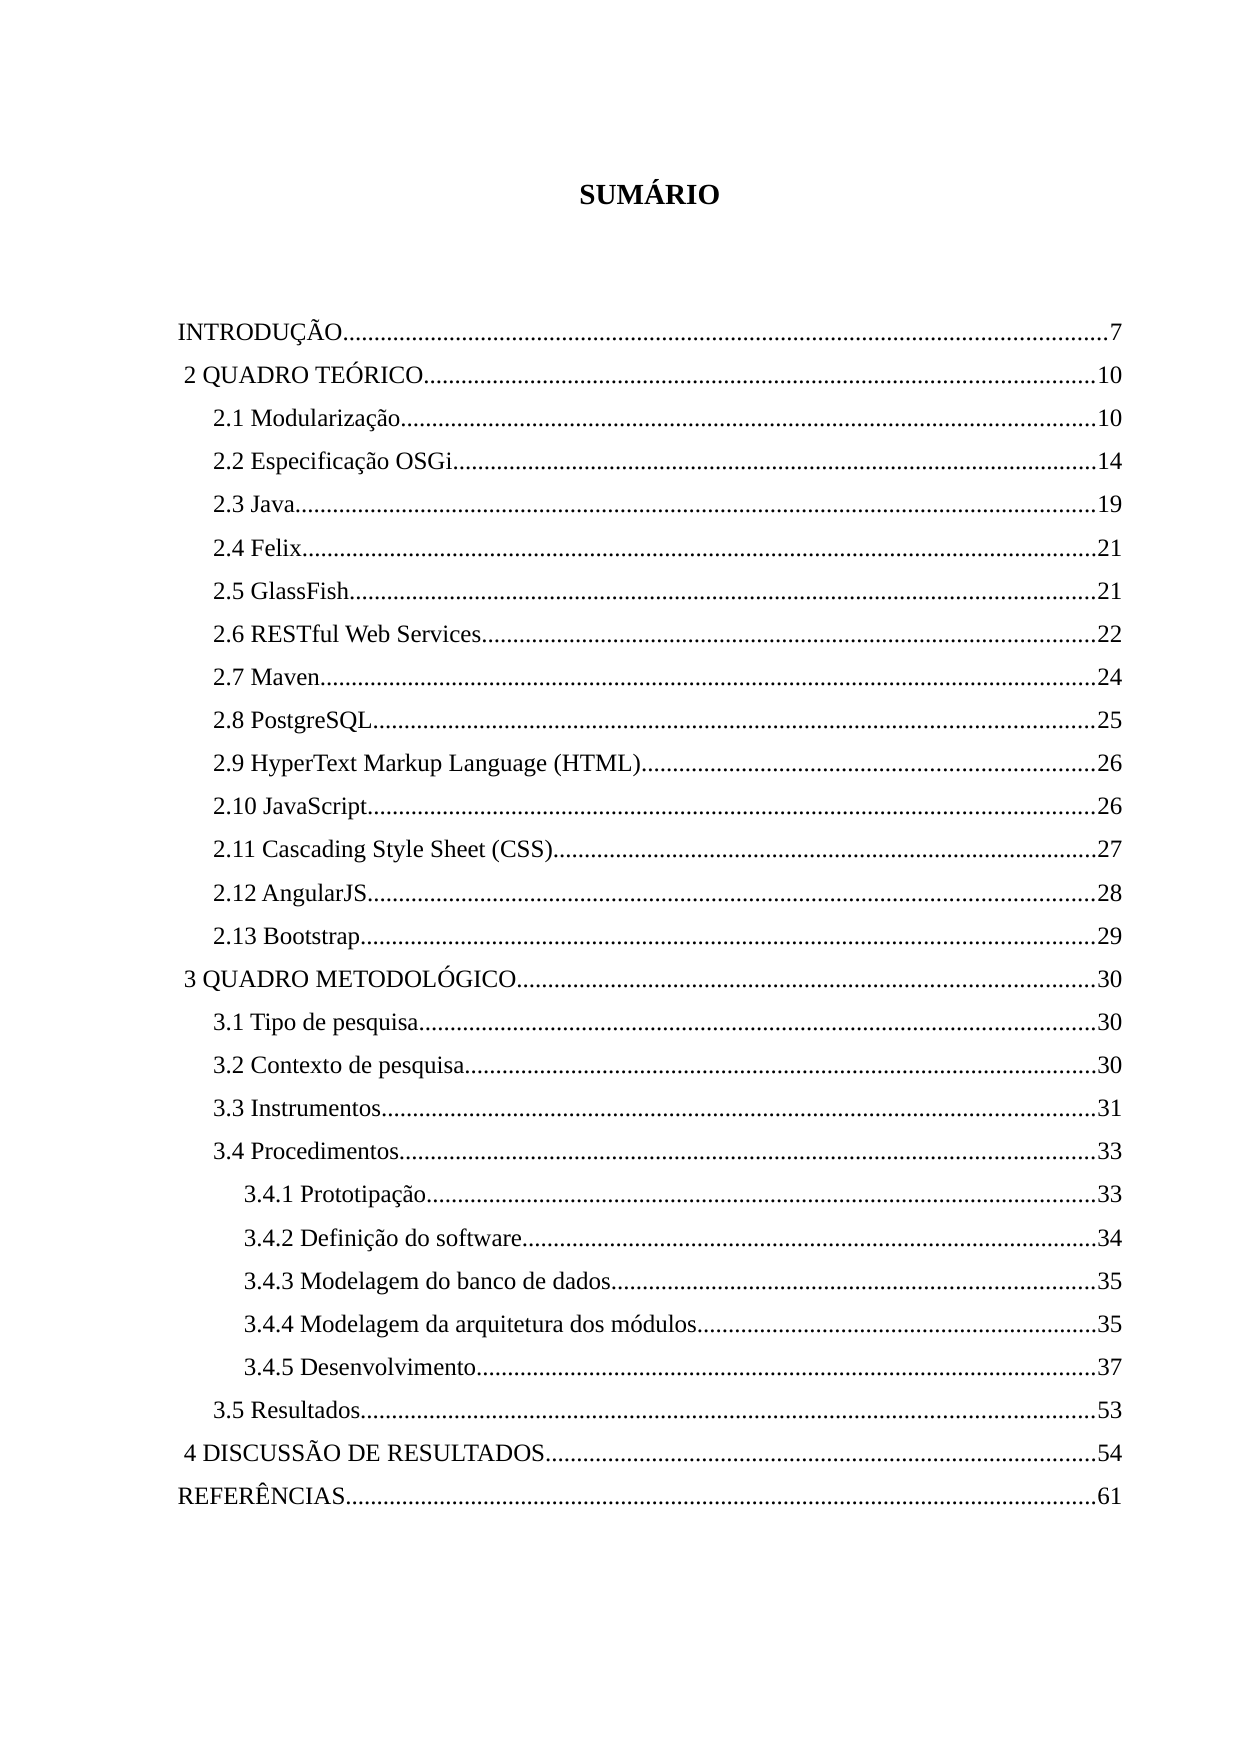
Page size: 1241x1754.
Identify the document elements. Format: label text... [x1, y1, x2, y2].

text 2.2 Especificação OSGi 14 [207, 446, 1122, 475]
text 3.3 Instrumentos 31 [207, 1093, 1122, 1122]
text 2.1 Modularização 10 [207, 403, 1122, 432]
text 2.4 Felix 21 [207, 533, 1122, 561]
text 3.4.2 Definição do software 34 [237, 1223, 1122, 1251]
text 2.3 Java 19 [207, 489, 1122, 518]
text Sumário [177, 177, 1122, 211]
text 3.4.1 Prototipação 33 [237, 1179, 1122, 1208]
text 2.6 RESTful Web Services 22 [207, 619, 1122, 648]
text 2.8 PostgreSQL 25 [207, 705, 1122, 734]
text 2.12 AngularJS 28 [207, 878, 1122, 906]
text 2 Quadro teórico 10 [177, 360, 1122, 389]
text 2.5 GlassFish 21 [207, 576, 1122, 604]
text 3.4.5 Desenvolvimento 37 [237, 1352, 1122, 1381]
text 2.9 HyperText Markup Language (HTML) 26 [207, 748, 1122, 777]
text 3.2 Contexto de pesquisa 30 [207, 1050, 1122, 1079]
text 2.11 Cascading Style Sheet (CSS) 27 [207, 834, 1122, 863]
text 2.7 Maven 24 [207, 662, 1122, 691]
text 3 Quadro metodológico 30 [177, 964, 1122, 993]
text 3.4.4 Modelagem da arquitetura dos módulos 35 [237, 1309, 1122, 1338]
text Referências 61 [177, 1481, 1122, 1510]
text 3.4.3 Modelagem do banco de dados 35 [237, 1266, 1122, 1294]
text 2.13 Bootstrap 29 [207, 921, 1122, 949]
text 4 Discussão de resultados 54 [177, 1438, 1122, 1467]
text Introdução 7 [177, 317, 1122, 346]
text 3.5 Resultados 53 [207, 1395, 1122, 1424]
text 3.4 Procedimentos 33 [207, 1136, 1122, 1165]
text 2.10 JavaScript 26 [207, 791, 1122, 820]
text 3.1 Tipo de pesquisa 30 [207, 1007, 1122, 1036]
